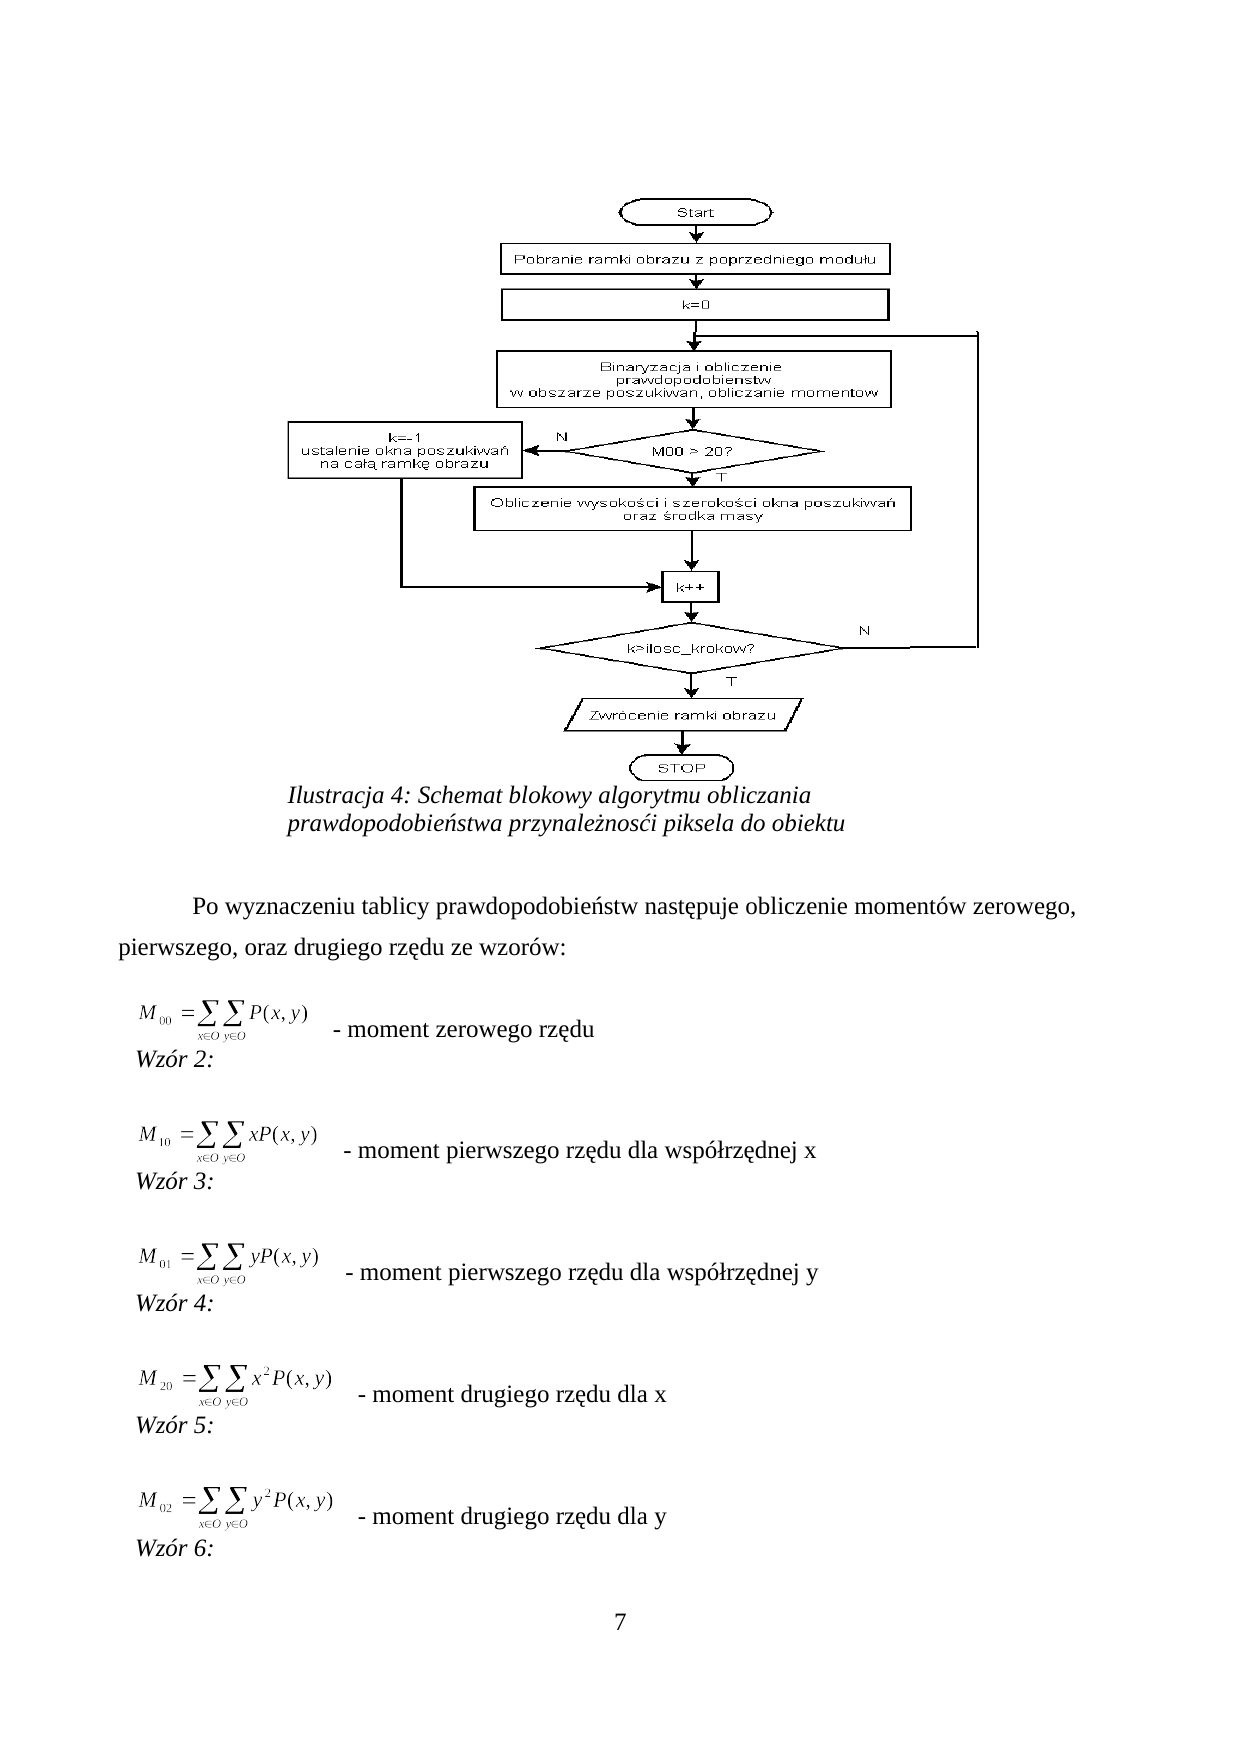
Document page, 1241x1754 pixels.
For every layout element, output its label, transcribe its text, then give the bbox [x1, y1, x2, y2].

text - moment zerowego rzędu [118, 975, 1122, 1082]
text Wzór 2: [135, 996, 310, 1073]
text - moment pierwszego rzędu dla współrzędnej y [118, 1218, 1122, 1326]
text Wzór 3: [135, 1118, 320, 1195]
text Wzór 5: [135, 1361, 335, 1439]
text - moment pierwszego rzędu dla współrzędnej x [118, 1096, 1122, 1204]
text Wzór 4: [135, 1239, 322, 1317]
text Wzór 6: [135, 1484, 335, 1561]
text Po wyznaczeniu tablicy prawdopodobieństw następuje obliczenie momentów zerowego, pierwszego, oraz drugiego rzędu ze wzorów: [118, 892, 1122, 961]
text - moment drugiego rzędu dla y [118, 1462, 1122, 1571]
picture [287, 198, 979, 781]
text - moment drugiego rzędu dla x [118, 1340, 1122, 1448]
text Ilustracja 4: Schemat blokowy algorytmu obliczania prawdopodobieństwa przynależnosći piksela do obiektu [287, 781, 979, 836]
